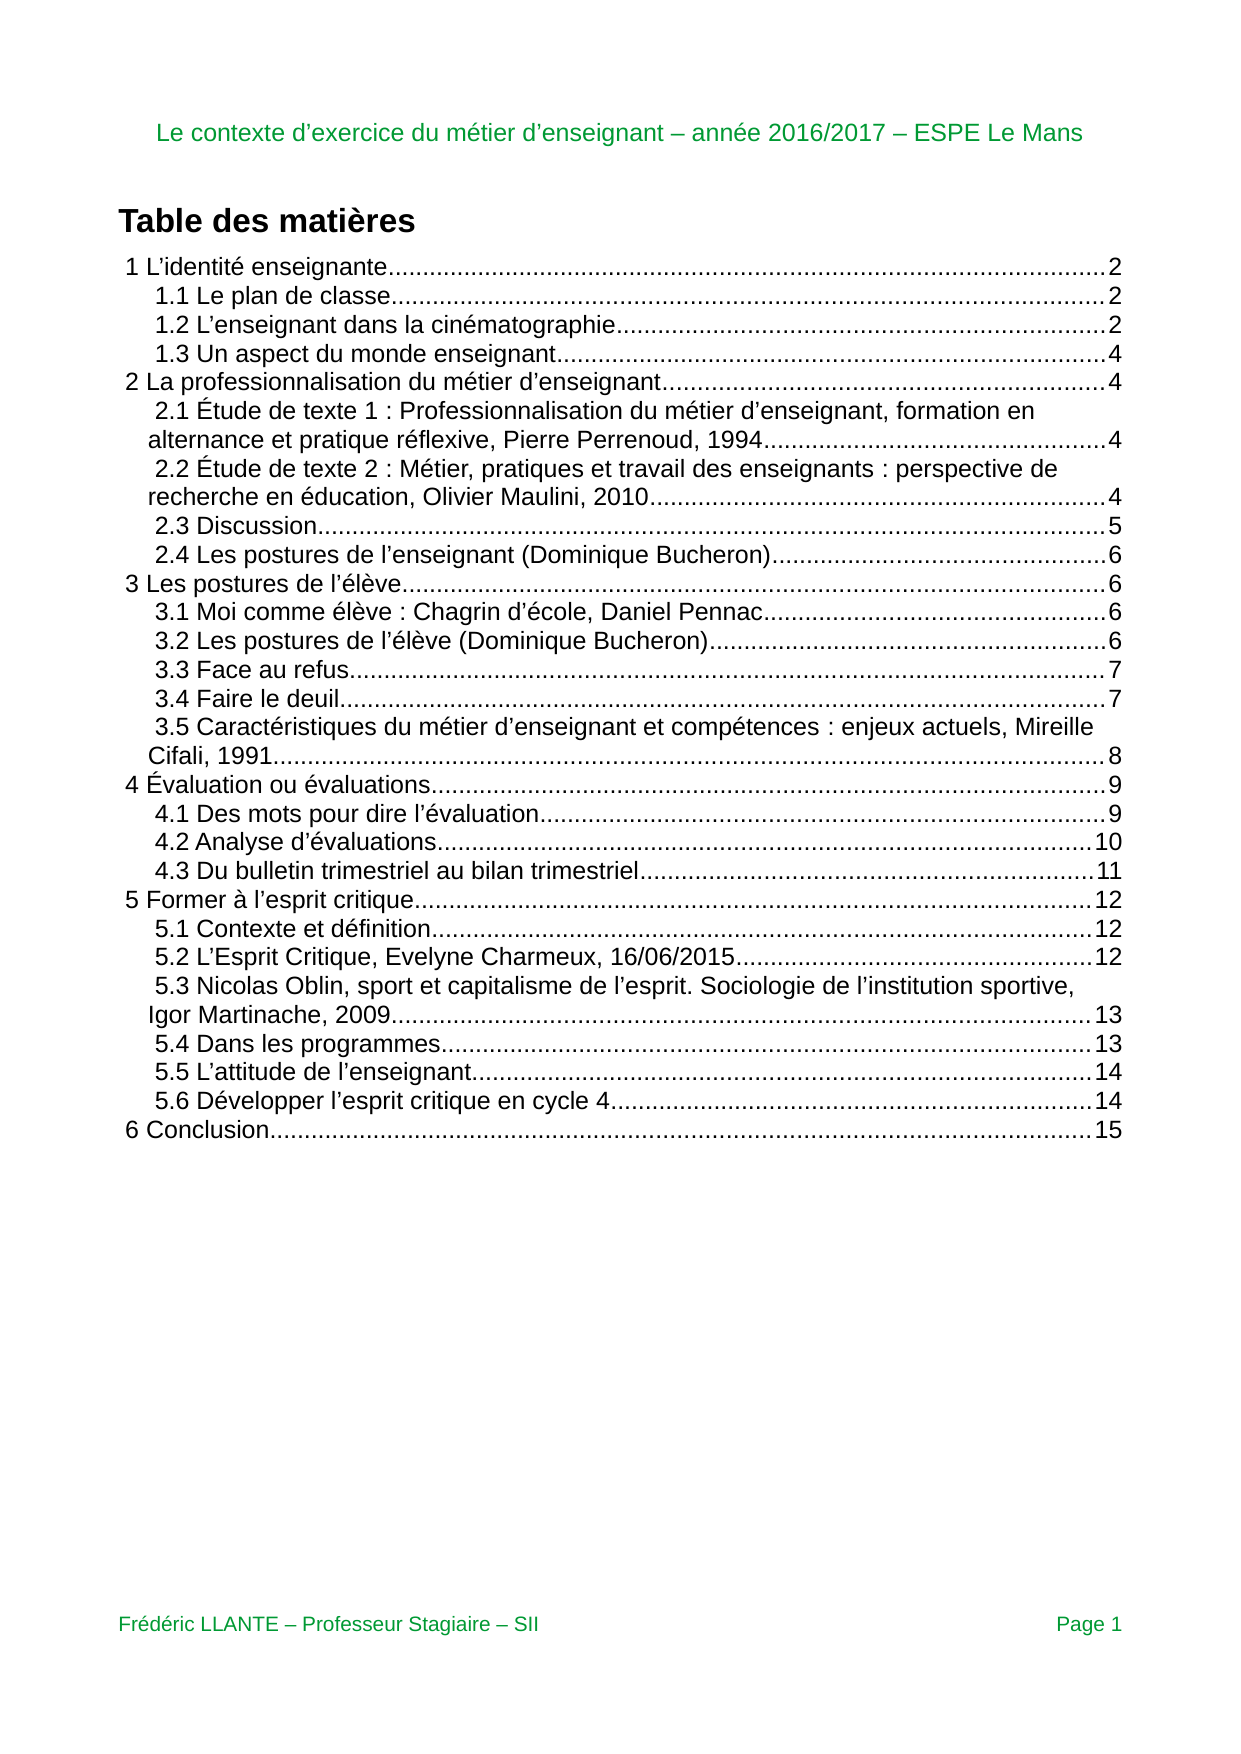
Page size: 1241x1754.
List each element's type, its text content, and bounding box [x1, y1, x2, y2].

text 4 Évaluation ou évaluations 9 [118, 770, 1122, 798]
text 5.2 L’Esprit Critique, Evelyne Charmeux, 16/06/2015 12 [148, 942, 1122, 971]
text 3.3 Face au refus 7 [148, 655, 1122, 683]
text 2.2 Étude de texte 2 : Métier, pratiques et travail des enseignants : perspective de recherche en éducation, Olivier Maulini, 2010 4 [148, 453, 1122, 511]
text 4.2 Analyse d’évaluations 10 [148, 827, 1122, 856]
text 3.5 Caractéristiques du métier d’enseignant et compétences : enjeux actuels, Mireille Cifali, 1991 8 [148, 712, 1122, 770]
text 5 Former à l’esprit critique 12 [118, 885, 1122, 913]
text 2 La professionnalisation du métier d’enseignant 4 [118, 367, 1122, 396]
text 3.1 Moi comme élève : Chagrin d’école, Daniel Pennac 6 [148, 597, 1122, 626]
subtitle Table des matières [118, 201, 1122, 240]
text 3.2 Les postures de l’élève (Dominique Bucheron) 6 [148, 626, 1122, 655]
text 1.1 Le plan de classe 2 [148, 281, 1122, 310]
text 4.1 Des mots pour dire l’évaluation 9 [148, 798, 1122, 827]
text 2.4 Les postures de l’enseignant (Dominique Bucheron) 6 [148, 540, 1122, 568]
text 1.2 L’enseignant dans la cinématographie 2 [148, 310, 1122, 338]
text 3 Les postures de l’élève 6 [118, 568, 1122, 597]
text 4.3 Du bulletin trimestriel au bilan trimestriel 11 [148, 856, 1122, 885]
text 3.4 Faire le deuil 7 [148, 683, 1122, 712]
text 2.1 Étude de texte 1 : Professionnalisation du métier d’enseignant, formation en alternance et pratique réflexive, Pierre Perrenoud, 1994 4 [148, 396, 1122, 453]
text 5.5 L’attitude de l’enseignant 14 [148, 1057, 1122, 1086]
text 2.3 Discussion 5 [148, 511, 1122, 540]
text 1.3 Un aspect du monde enseignant 4 [148, 338, 1122, 367]
text 5.6 Développer l’esprit critique en cycle 4 14 [148, 1086, 1122, 1115]
text 6 Conclusion 15 [118, 1115, 1122, 1143]
text 5.4 Dans les programmes 13 [148, 1028, 1122, 1057]
text 1 L’identité enseignante 2 [118, 252, 1122, 281]
text 5.1 Contexte et définition 12 [148, 913, 1122, 942]
text 5.3 Nicolas Oblin, sport et capitalisme de l’esprit. Sociologie de l’institution sportive, Igor Martinache, 2009 13 [148, 971, 1122, 1028]
